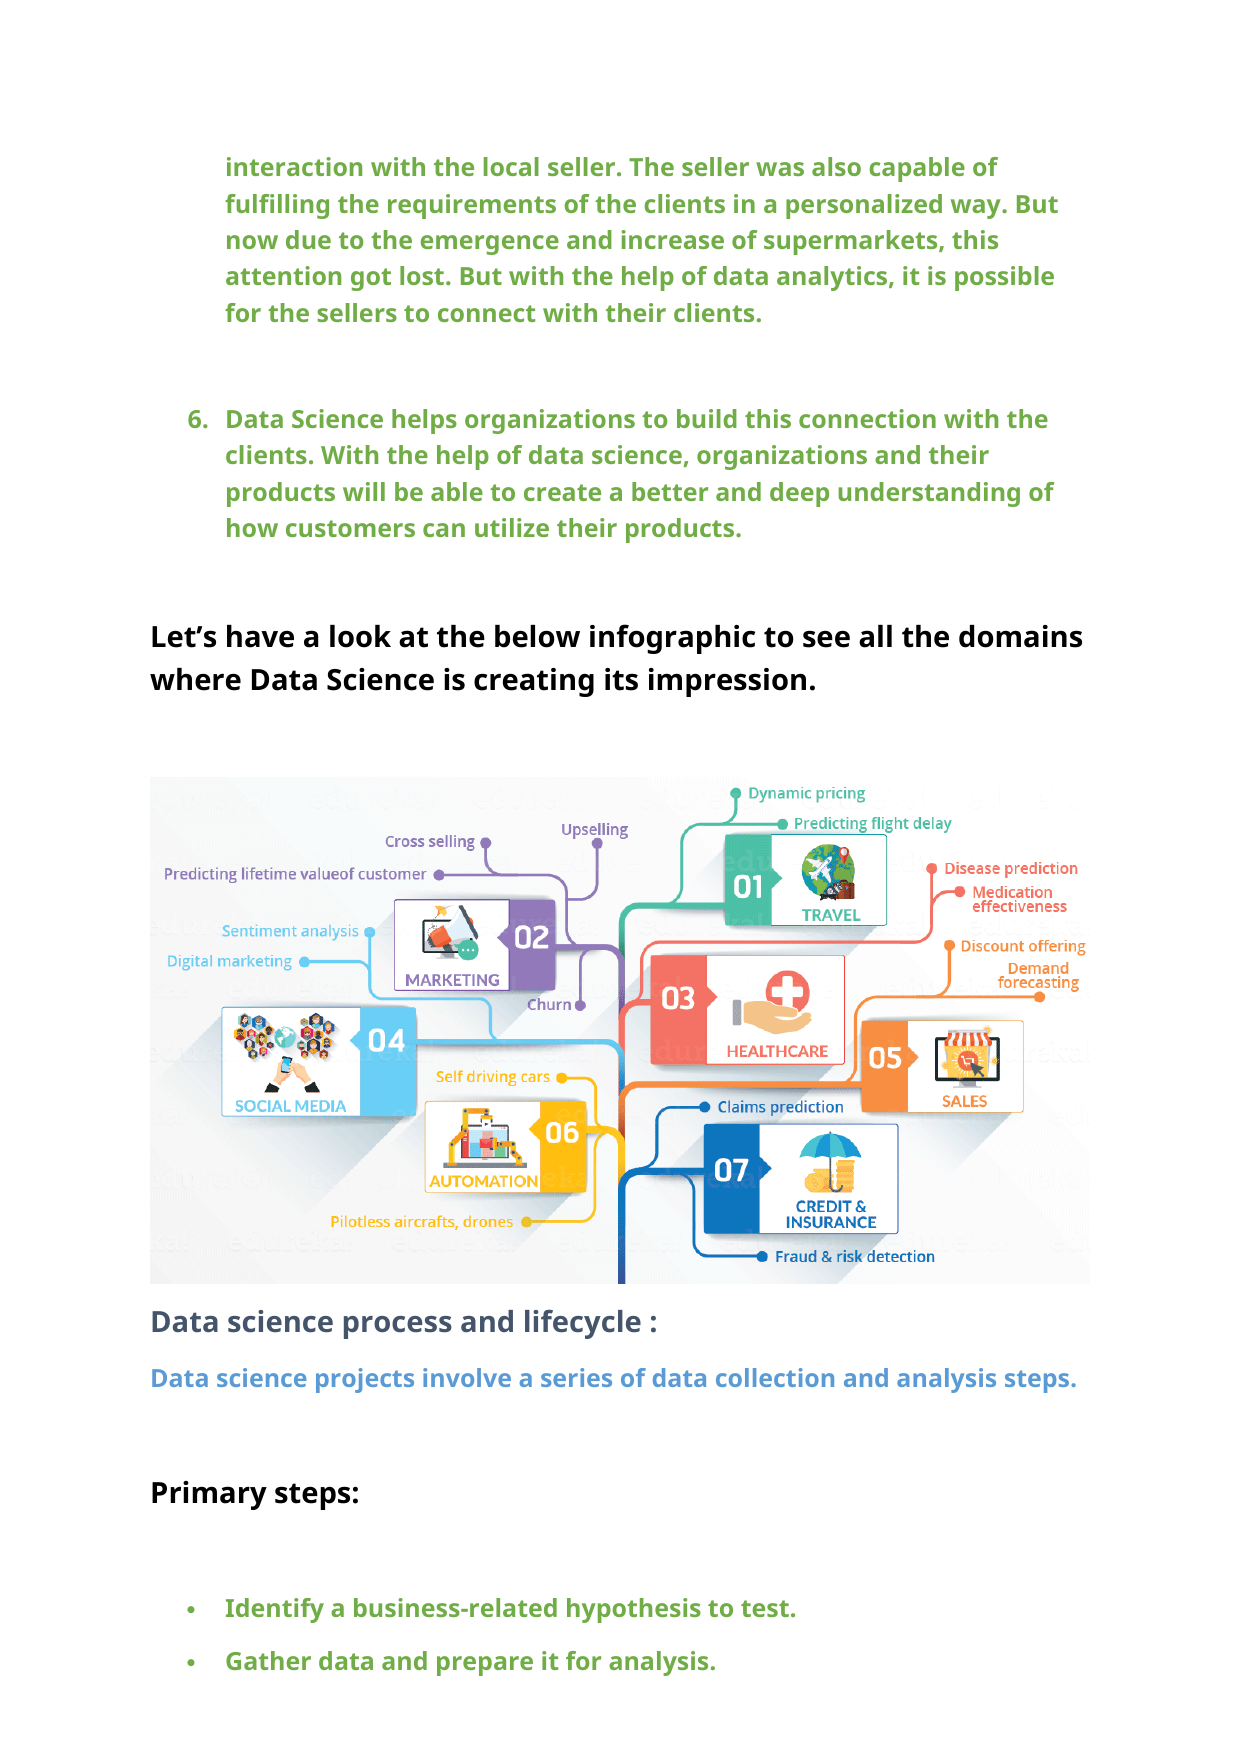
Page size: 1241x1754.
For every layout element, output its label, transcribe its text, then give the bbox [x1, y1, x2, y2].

text Let’s have a look at the below infographic to see all the domains where Data Science is creating its impression. [150, 617, 1090, 651]
list Data Science helps organizations to build this connection with the clients. With the help of data science, organizations and their products will be able to create a better and deep understanding of how customers can utilize their products. [187, 401, 1090, 544]
list Gather data and prepare it for analysis. [187, 1644, 1090, 1678]
list interaction with the local seller. The seller was also capable of fulfilling the requirements of the clients in a personalized way. But now due to the emergence and increase of supermarkets, this attention got lost. But with the help of data analytics, it is possible for the sellers to connect with their clients. [187, 150, 1090, 329]
text Data science process and lifecycle : [150, 1302, 1090, 1341]
text Data science projects involve a series of data collection and analysis steps. [150, 1361, 1090, 1395]
list Identify a business-related hypothesis to test. [187, 1591, 1090, 1625]
text Primary steps: [150, 1473, 1090, 1512]
